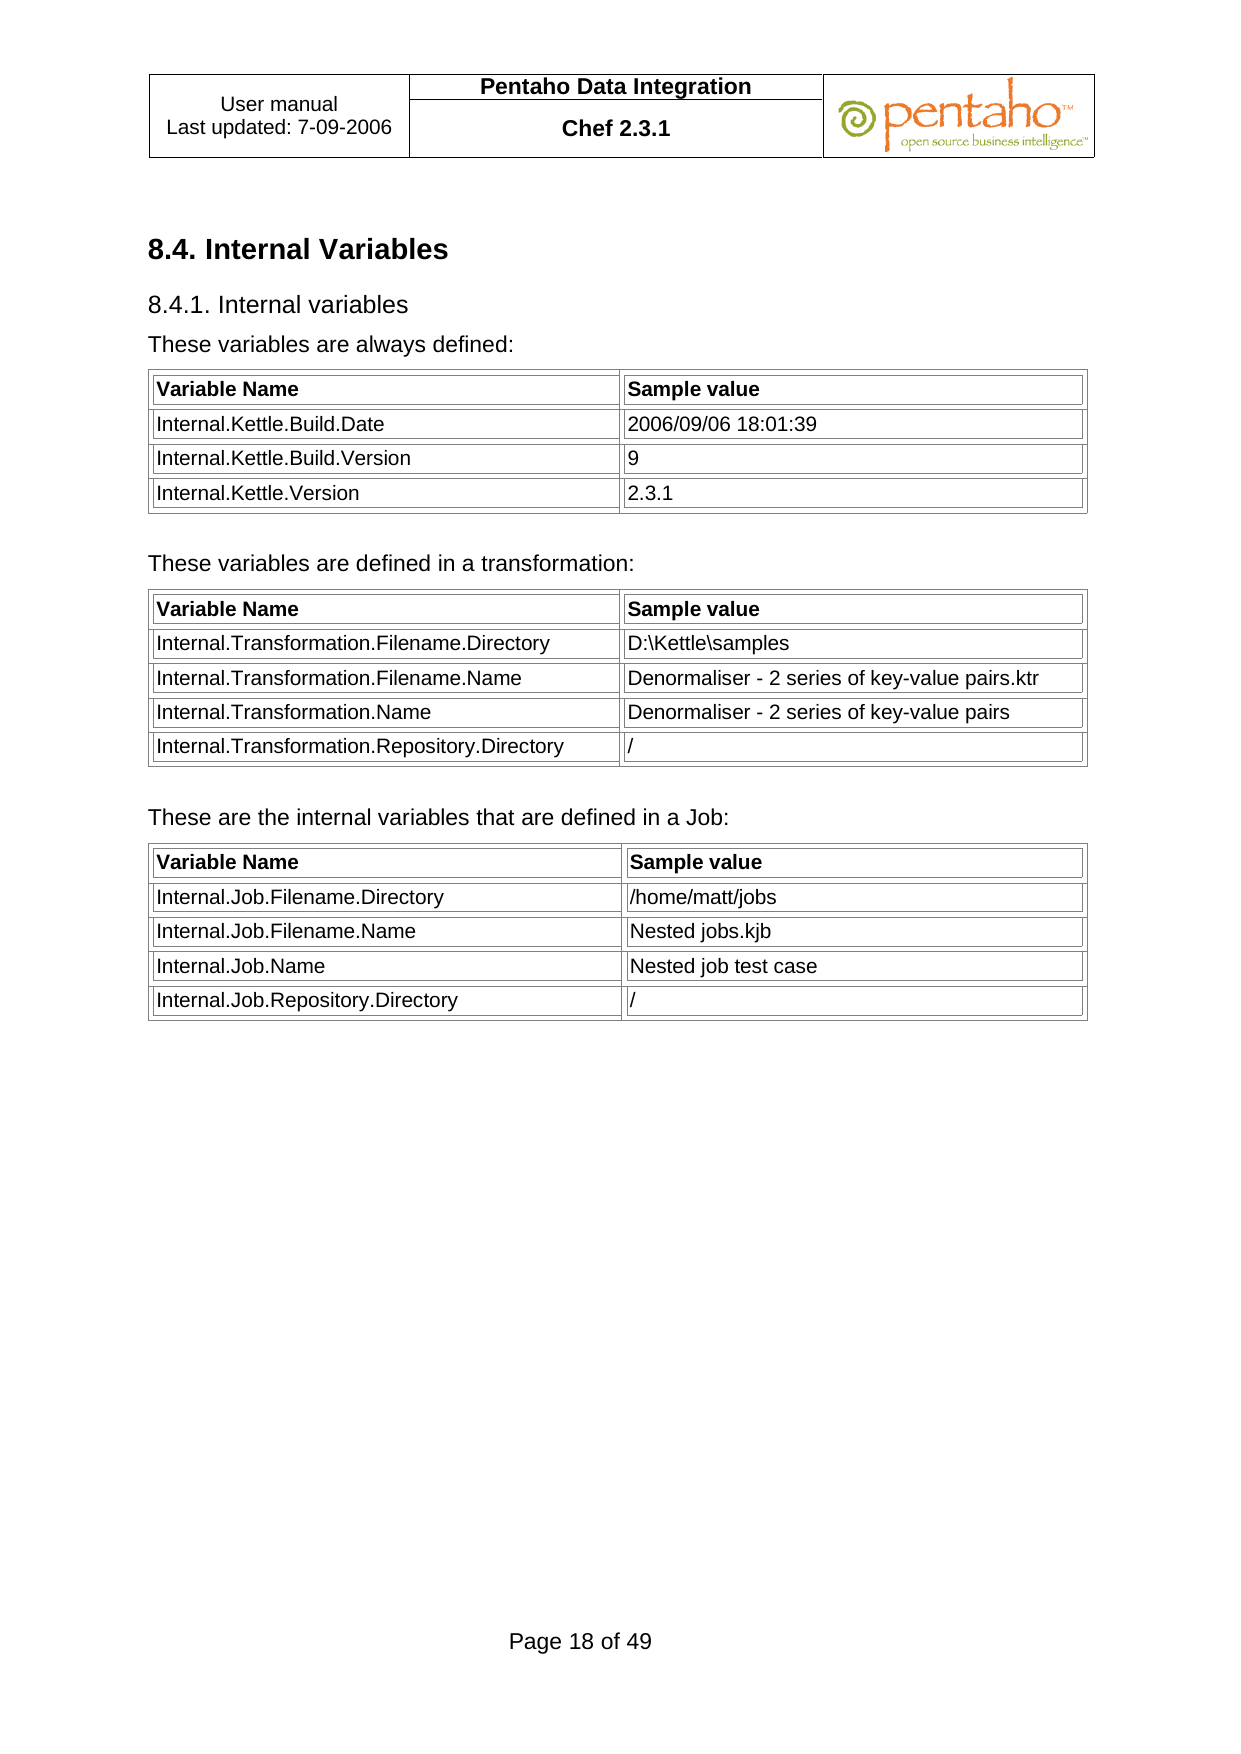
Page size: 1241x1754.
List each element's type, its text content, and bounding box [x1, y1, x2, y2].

table_header Sample value [620, 370, 1087, 409]
table_cell Internal.Kettle.Build.Date [149, 410, 619, 444]
table_cell Internal.Kettle.Build.Version [149, 445, 619, 478]
text These variables are always defined: [148, 331, 1092, 357]
table_cell / [620, 733, 1087, 766]
table_header Variable Name [149, 370, 619, 409]
table_header Sample value [622, 844, 1087, 883]
subtitle Internal variables [148, 291, 1092, 319]
table_cell Internal.Transformation.Name [149, 699, 619, 732]
table_cell Nested job test case [622, 952, 1087, 986]
table_cell /home/matt/jobs [622, 884, 1087, 917]
table_cell 2006/09/06 18:01:39 [620, 410, 1087, 444]
table_cell D:\Kettle\samples [620, 630, 1087, 663]
table_cell Internal.Kettle.Version [149, 479, 619, 513]
table_cell Denormaliser - 2 series of key-value pairs.ktr [620, 664, 1087, 698]
table_cell Internal.Transformation.Filename.Name [149, 664, 619, 698]
table_cell Internal.Job.Repository.Directory [149, 987, 621, 1020]
table_header Variable Name [149, 590, 619, 629]
table_cell Internal.Job.Filename.Name [149, 918, 621, 951]
subtitle Internal Variables [148, 233, 1092, 266]
table_cell Internal.Job.Filename.Directory [149, 884, 621, 917]
table_cell Internal.Transformation.Filename.Directory [149, 630, 619, 663]
table_cell 2.3.1 [620, 479, 1087, 513]
table_header Variable Name [149, 844, 621, 883]
table_cell Denormaliser - 2 series of key-value pairs [620, 699, 1087, 732]
table_cell Internal.Job.Name [149, 952, 621, 986]
text These variables are defined in a transformation: [148, 551, 1092, 576]
table_header Sample value [620, 590, 1087, 629]
text These are the internal variables that are defined in a Job: [148, 805, 1092, 830]
table_cell Internal.Transformation.Repository.Directory [149, 733, 619, 766]
table_cell Nested jobs.kjb [622, 918, 1087, 951]
table_cell / [622, 987, 1087, 1020]
table_cell 9 [620, 445, 1087, 478]
